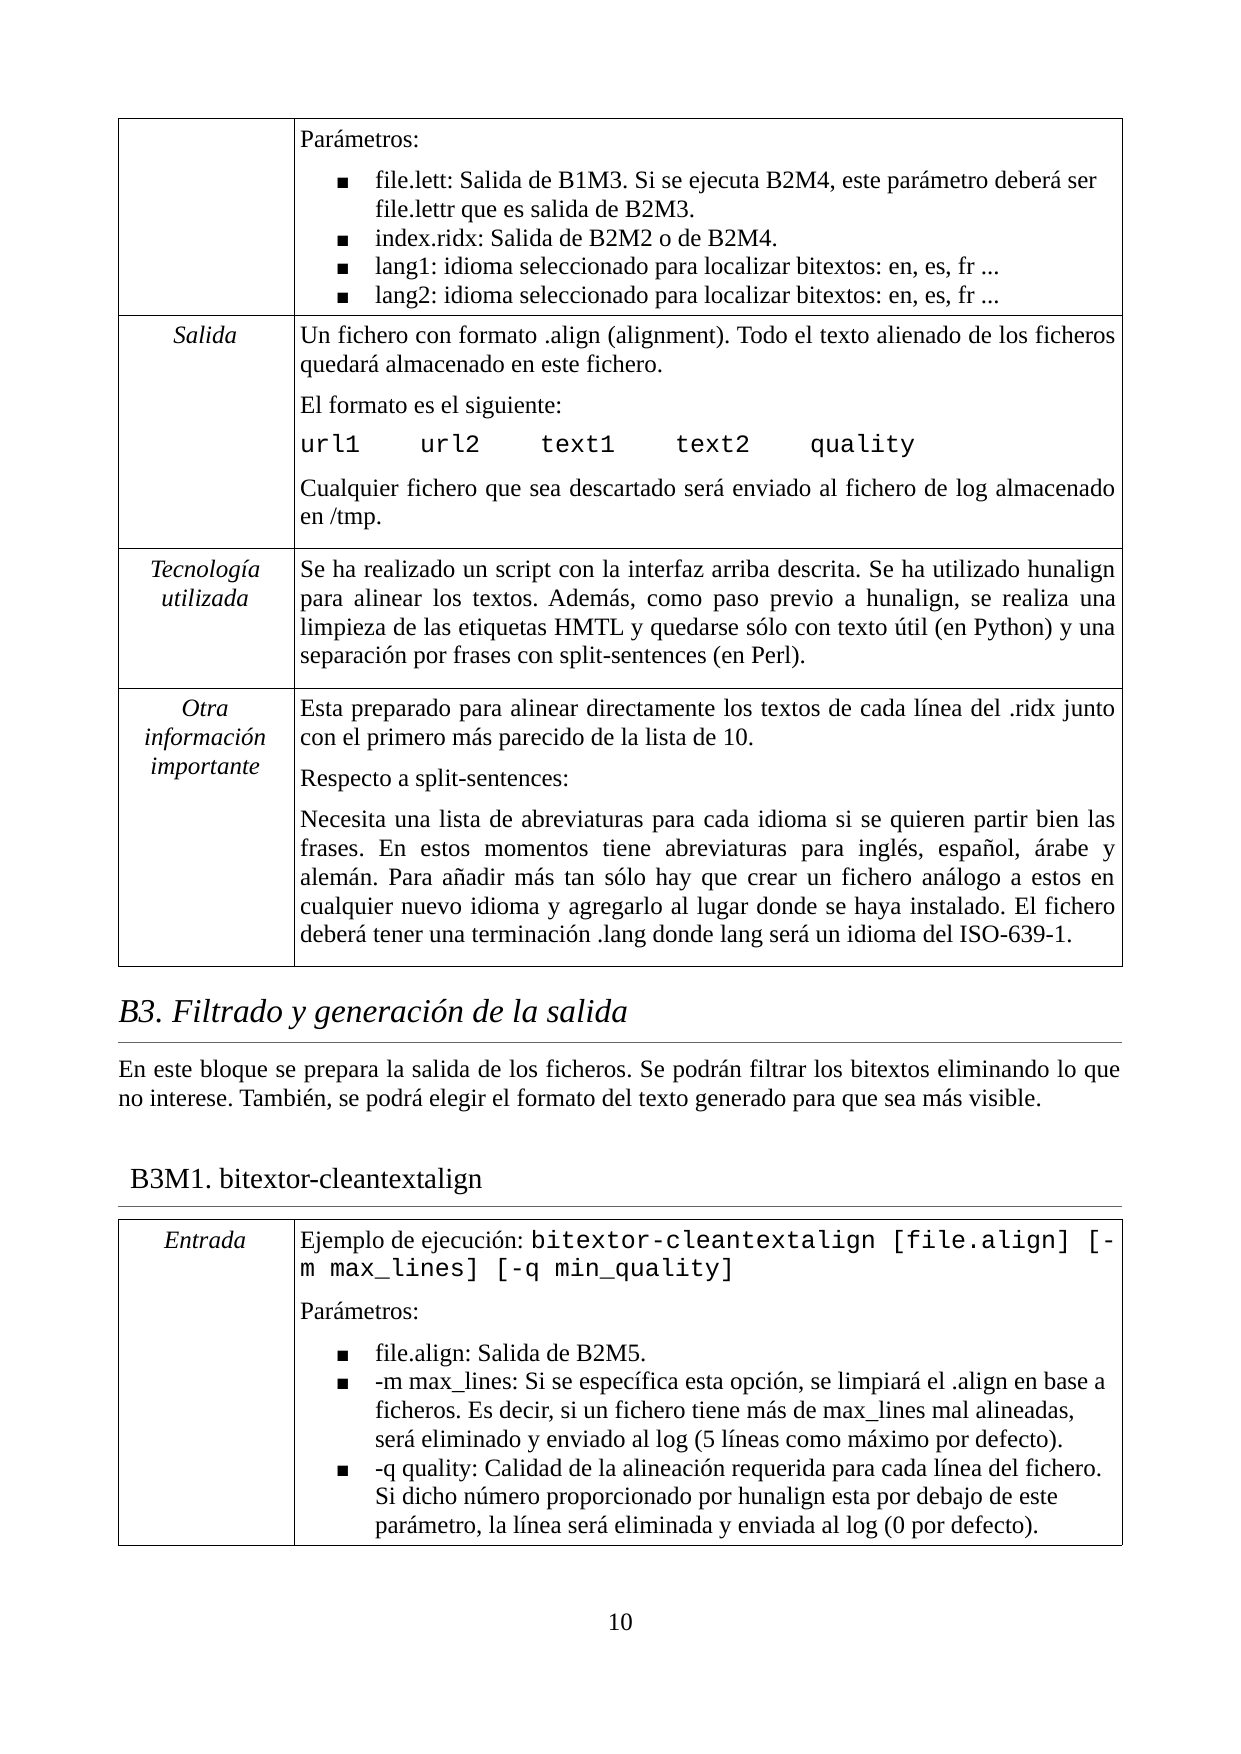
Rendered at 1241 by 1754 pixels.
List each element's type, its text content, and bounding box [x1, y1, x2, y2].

table_header Ejemplo de ejecución: bitextor-cleantextalign [file.align] [-m max_lines] [-q min_quality] Parámetros: file.align: Salida de B2M5. -m max_lines: Si se específica esta opción, se limpiará el .align en base a ficheros. Es decir, si un fichero tiene más de max_lines mal alineadas, será eliminado y enviado al log (5 líneas como máximo por defecto). -q quality: Calidad de la alineación requerida para cada línea del fichero. Si dicho número proporcionado por hunalign esta por debajo de este parámetro, la línea será eliminada y enviada al log (0 por defecto). [295, 1220, 1122, 1545]
table_cell Salida [119, 316, 294, 548]
subtitle B3M1. bitextor-cleantextalign [118, 1149, 1122, 1206]
table_header Ejemplo de ejecución: bitextor-aligner file.lett [index.ridx] lang1 lang2 Parámetros: file.lett: Salida de B1M3. Si se ejecuta B2M4, este parámetro deberá ser file.lettr que es salida de B2M3. index.ridx: Salida de B2M2 o de B2M4. lang1: idioma seleccionado para localizar bitextos: en, es, fr ... lang2: idioma seleccionado para localizar bitextos: en, es, fr ... [295, 119, 1122, 315]
table_header [119, 119, 294, 315]
text En este bloque se prepara la salida de los ficheros. Se podrán filtrar los bitextos eliminando lo que no interese. También, se podrá elegir el formato del texto generado para que sea más visible. [118, 1054, 1122, 1112]
table_cell Se ha realizado un script con la interfaz arriba descrita. Se ha utilizado hunalign para alinear los textos. Además, como paso previo a hunalign, se realiza una limpieza de las etiquetas HMTL y quedarse sólo con texto útil (en Python) y una separación por frases con split-sentences (en Perl). [295, 549, 1122, 687]
table_header Entrada [119, 1220, 294, 1545]
table_cell Tecnología utilizada [119, 549, 294, 687]
subtitle B3. Filtrado y generación de la salida [118, 992, 1122, 1042]
table_cell Otra información importante [119, 689, 294, 966]
table_cell Un fichero con formato .align (alignment). Todo el texto alienado de los ficheros quedará almacenado en este fichero. El formato es el siguiente: url1 url2 text1 text2 quality Cualquier fichero que sea descartado será enviado al fichero de log almacenado en /tmp. [295, 316, 1122, 548]
table_cell Esta preparado para alinear directamente los textos de cada línea del .ridx junto con el primero más parecido de la lista de 10. Respecto a split-sentences: Necesita una lista de abreviaturas para cada idioma si se quieren partir bien las frases. En estos momentos tiene abreviaturas para inglés, español, árabe y alemán. Para añadir más tan sólo hay que crear un fichero análogo a estos en cualquier nuevo idioma y agregarlo al lugar donde se haya instalado. El fichero deberá tener una terminación .lang donde lang será un idioma del ISO-639-1. [295, 689, 1122, 966]
